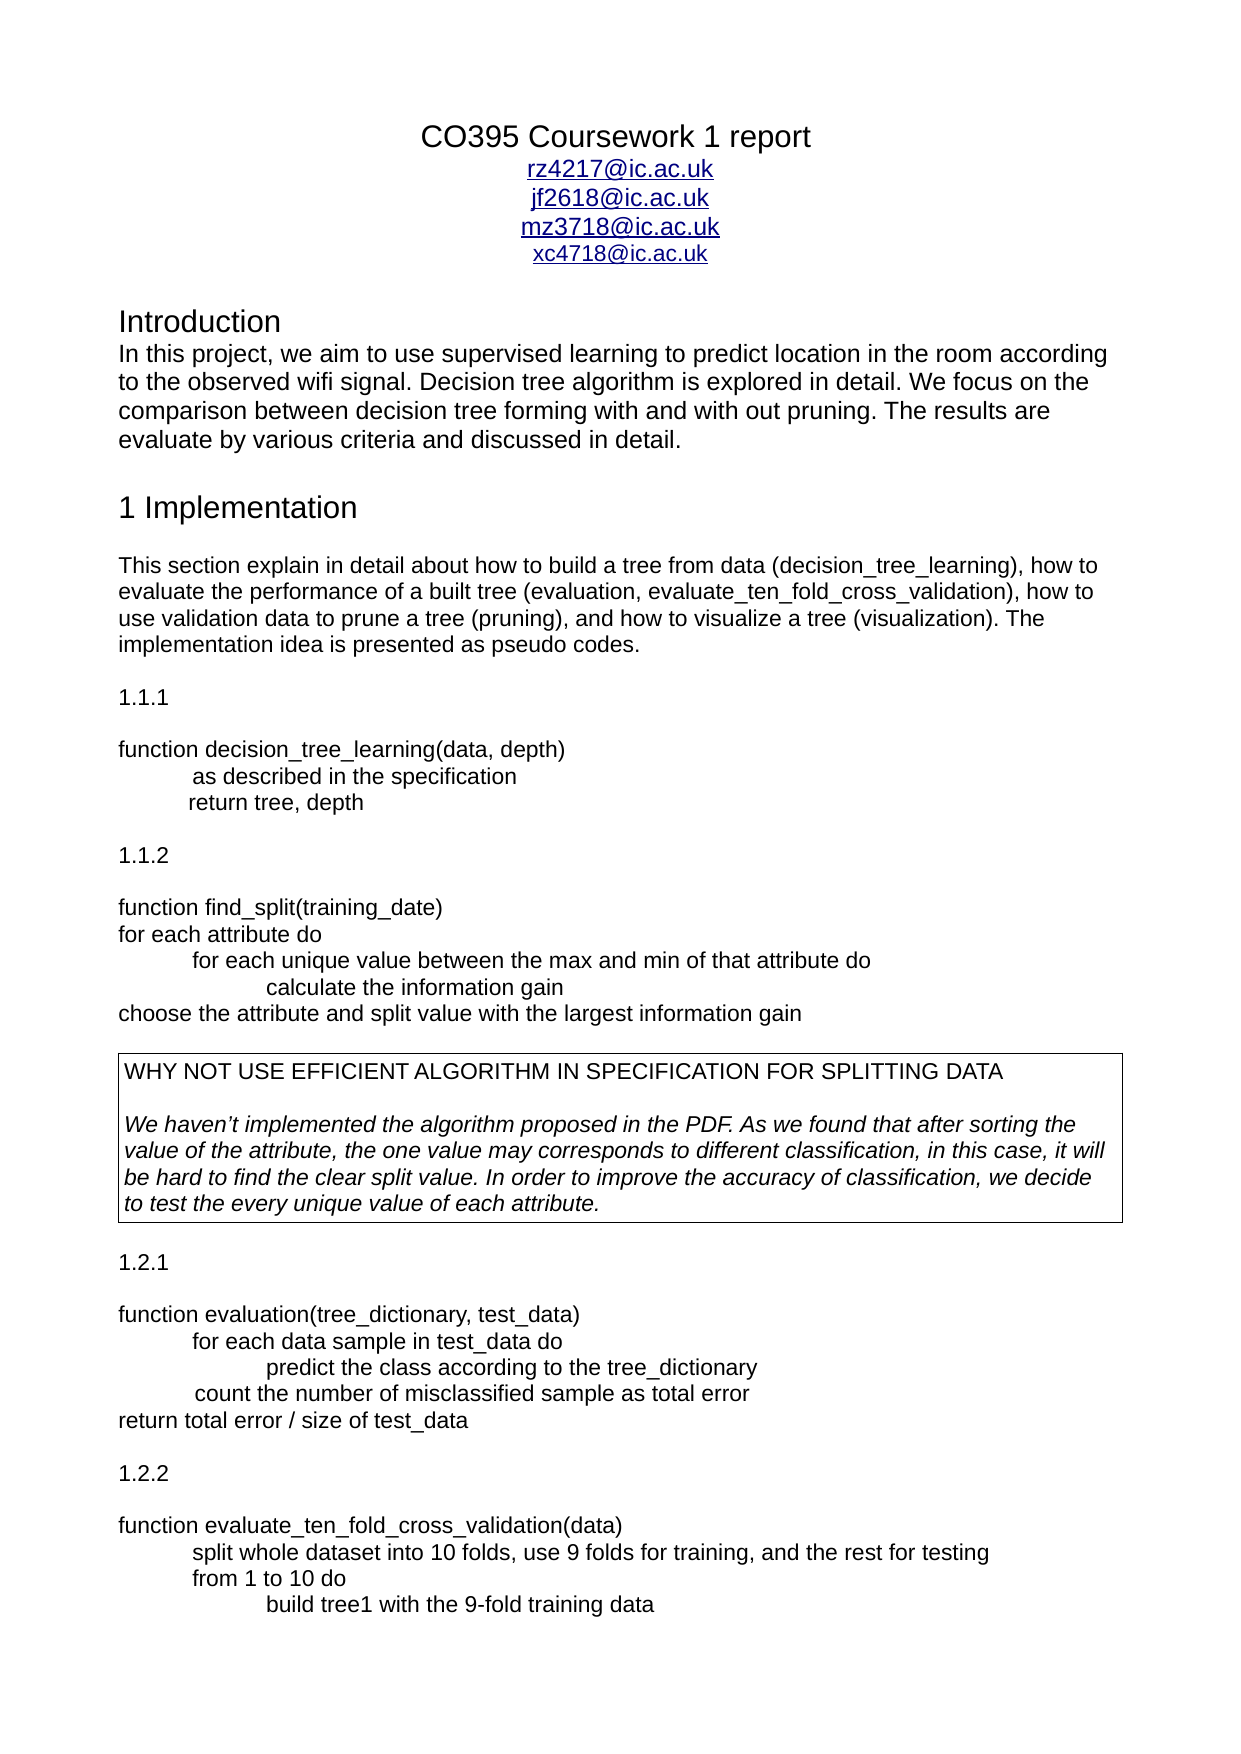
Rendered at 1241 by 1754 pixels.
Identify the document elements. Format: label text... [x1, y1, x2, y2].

text 1.2.2 [118, 1459, 1122, 1486]
text function decision_tree_learning(data, depth) [118, 736, 1122, 763]
table_header WHY NOT USE EFFICIENT ALGORITHM IN SPECIFICATION FOR SPLITTING DATA We haven’t implemented the algorithm proposed in the PDF. As we found that after sorting the value of the attribute, the one value may corresponds to different classification, in this case, it will be hard to find the clear split value. In order to improve the accuracy of classification, we decide to test the every unique value of each attribute. [119, 1054, 1122, 1222]
text This section explain in detail about how to build a tree from data (decision_tree_learning), how to evaluate the performance of a built tree (evaluation, evaluate_ten_fold_cross_validation), how to use validation data to prune a tree (pruning), and how to visualize a tree (visualization). The implementation idea is presented as pseudo codes. [118, 552, 1122, 657]
text predict the class according to the tree_dictionary [118, 1354, 1122, 1380]
text In this project, we aim to use supervised learning to predict location in the room according to the observed wifi signal. Decision tree algorithm is explored in detail. We focus on the comparison between decision tree forming with and with out pruning. The results are evaluate by various criteria and discussed in detail. [118, 338, 1122, 453]
text build tree1 with the 9-fold training data [118, 1591, 1122, 1618]
text return total error / size of test_data [118, 1407, 1122, 1433]
text jf2618@ic.ac.uk [118, 183, 1122, 212]
text xc4718@ic.ac.uk [118, 240, 1122, 267]
text mz3718@ic.ac.uk [118, 212, 1122, 240]
text calculate the information gain [118, 973, 1122, 1000]
text return tree, depth [118, 789, 1122, 815]
text function evaluate_ten_fold_cross_validation(data) [118, 1512, 1122, 1538]
text 1.1.2 [118, 842, 1122, 868]
text from 1 to 10 do [118, 1565, 1122, 1591]
text CO395 Coursework 1 report [118, 118, 1122, 154]
text rz4217@ic.ac.uk [118, 154, 1122, 183]
text function evaluation(tree_dictionary, test_data) [118, 1301, 1122, 1328]
text for each unique value between the max and min of that attribute do [118, 947, 1122, 973]
text 1.2.1 [118, 1249, 1122, 1275]
text split whole dataset into 10 folds, use 9 folds for training, and the rest for testing [118, 1538, 1122, 1565]
text for each data sample in test_data do [118, 1328, 1122, 1354]
text 1 Implementation [118, 489, 1122, 525]
text 1.1.1 [118, 683, 1122, 710]
text function find_split(training_date) for each attribute do [118, 894, 1122, 947]
text as described in the specification [118, 763, 1122, 789]
text choose the attribute and split value with the largest information gain [118, 1000, 1122, 1026]
text count the number of misclassified sample as total error [118, 1380, 1122, 1407]
text Introduction [118, 303, 1122, 338]
